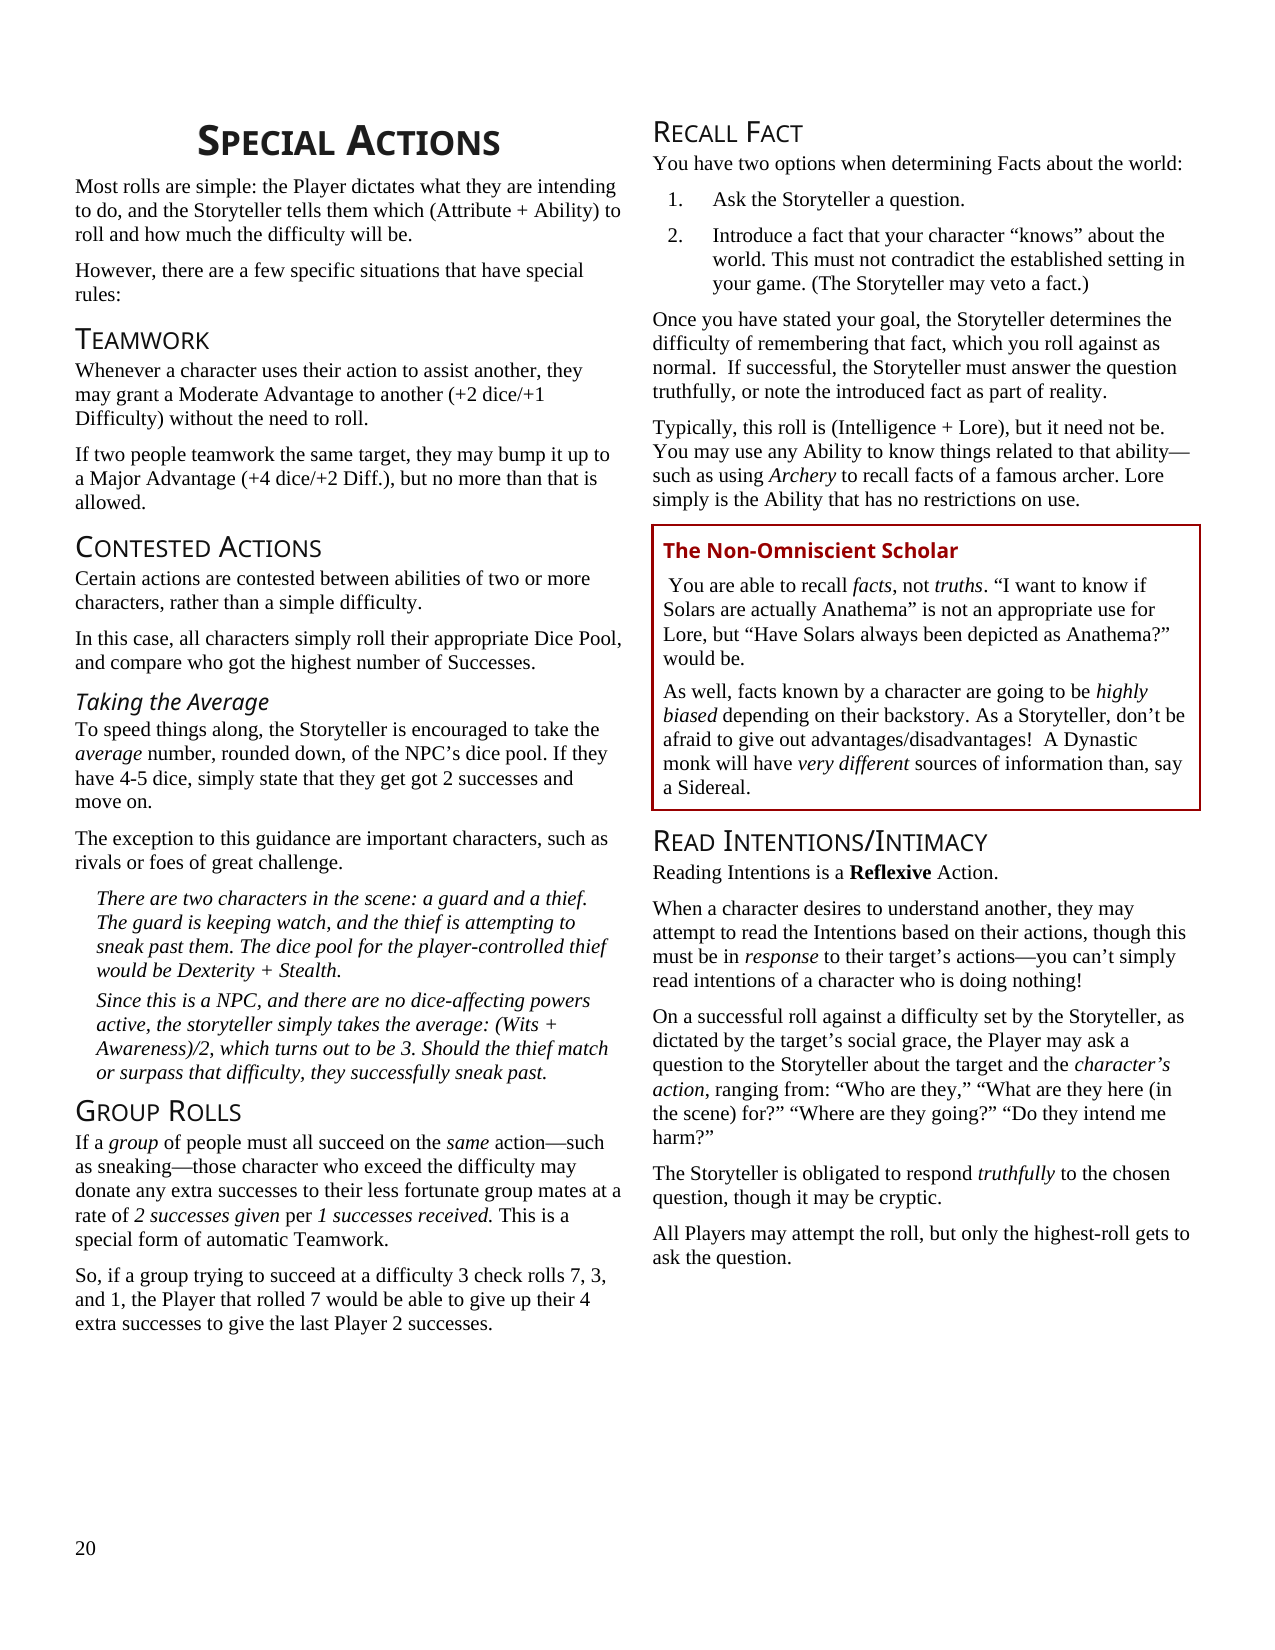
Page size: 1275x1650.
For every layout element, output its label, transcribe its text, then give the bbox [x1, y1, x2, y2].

text On a successful roll against a difficulty set by the Storyteller, as dictated by the target’s social grace, the Player may ask a question to the Storyteller about the target and the character’s action, ranging from: “Who are they,” “What are they here (in the scene) for?” “Where are they going?” “Do they intend me harm?” [652, 1004, 1200, 1149]
text The exception to this guidance are important characters, such as rivals or foes of great challenge. [75, 826, 622, 874]
subtitle Group Rolls [75, 1091, 622, 1130]
subtitle Special Actions [75, 111, 622, 168]
subtitle Read Intentions/Intimacy [652, 820, 1200, 860]
subtitle Since this is a NPC, and there are no dice-affecting powers active, the storyteller simply takes the average: (Wits + Awareness)/2, which turns out to be 3. Should the thief match or surpass that difficulty, they successfully sneak past. [96, 988, 622, 1084]
list Ask the Storyteller a question. [667, 187, 1200, 211]
list Introduce a fact that your character “knows” about the world. This must not contradict the established setting in your game. (The Storyteller may veto a fact.) [667, 223, 1200, 295]
subtitle Contested Actions [75, 526, 622, 566]
table_header The Non-Omniscient Scholar You are able to recall facts, not truths. “I want to know if Solars are actually Anathema” is not an appropriate use for Lore, but “Have Solars always been depicted as Anathema?” would be. As well, facts known by a character are going to be highly biased depending on their backstory. As a Storyteller, don’t be afraid to give out advantages/disadvantages! A Dynastic monk will have very different sources of information than, say a Sidereal. [654, 526, 1199, 809]
text To speed things along, the Storyteller is encouraged to take the average number, rounded down, of the NPC’s dice pool. If they have 4-5 dice, simply state that they get got 2 successes and move on. [75, 717, 622, 813]
text If a group of people must all succeed on the same action—such as sneaking—those character who exceed the difficulty may donate any extra successes to their less fortunate group mates at a rate of 2 successes given per 1 successes received. This is a special form of automatic Teamwork. [75, 1130, 622, 1251]
text However, there are a few specific situations that have special rules: [75, 258, 622, 306]
text Typically, this roll is (Intelligence + Lore), but it need not be. You may use any Ability to know things related to that ability—such as using Archery to recall facts of a famous archer. Lore simply is the Ability that has no restrictions on use. [652, 415, 1200, 511]
subtitle Taking the Average [75, 686, 622, 717]
text Certain actions are contested between abilities of two or more characters, rather than a simple difficulty. [75, 566, 622, 614]
text If two people teamwork the same target, they may bump it up to a Major Advantage (+4 dice/+2 Diff.), but no more than that is allowed. [75, 442, 622, 514]
text Most rolls are simple: the Player dictates what they are intending to do, and the Storyteller tells them which (Attribute + Ability) to roll and how much the difficulty will be. [75, 174, 622, 246]
text Once you have stated your goal, the Storyteller determines the difficulty of remembering that fact, which you roll against as normal. If successful, the Storyteller must answer the question truthfully, or note the introduced fact as part of reality. [652, 307, 1200, 403]
text In this case, all characters simply roll their appropriate Dice Pool, and compare who got the highest number of Successes. [75, 626, 622, 674]
subtitle Teamwork [75, 318, 622, 358]
text You have two options when determining Facts about the world: [652, 151, 1200, 175]
text Whenever a character uses their action to assist another, they may grant a Moderate Advantage to another (+2 dice/+1 Difficulty) without the need to roll. [75, 358, 622, 430]
text The Storyteller is obligated to respond truthfully to the chosen question, though it may be cryptic. [652, 1161, 1200, 1209]
text All Players may attempt the roll, but only the highest-roll gets to ask the question. [652, 1221, 1200, 1269]
subtitle Recall Fact [652, 111, 1200, 151]
subtitle There are two characters in the scene: a guard and a thief. The guard is keeping watch, and the thief is attempting to sneak past them. The dice pool for the player-controlled thief would be Dexterity + Stealth. [96, 886, 622, 982]
text Reading Intentions is a Reflexive Action. [652, 860, 1200, 884]
text When a character desires to understand another, they may attempt to read the Intentions based on their actions, though this must be in response to their target’s actions—you can’t simply read intentions of a character who is doing nothing! [652, 896, 1200, 992]
text So, if a group trying to succeed at a difficulty 3 check rolls 7, 3, and 1, the Player that rolled 7 would be able to give up their 4 extra successes to give the last Player 2 successes. [75, 1263, 622, 1335]
